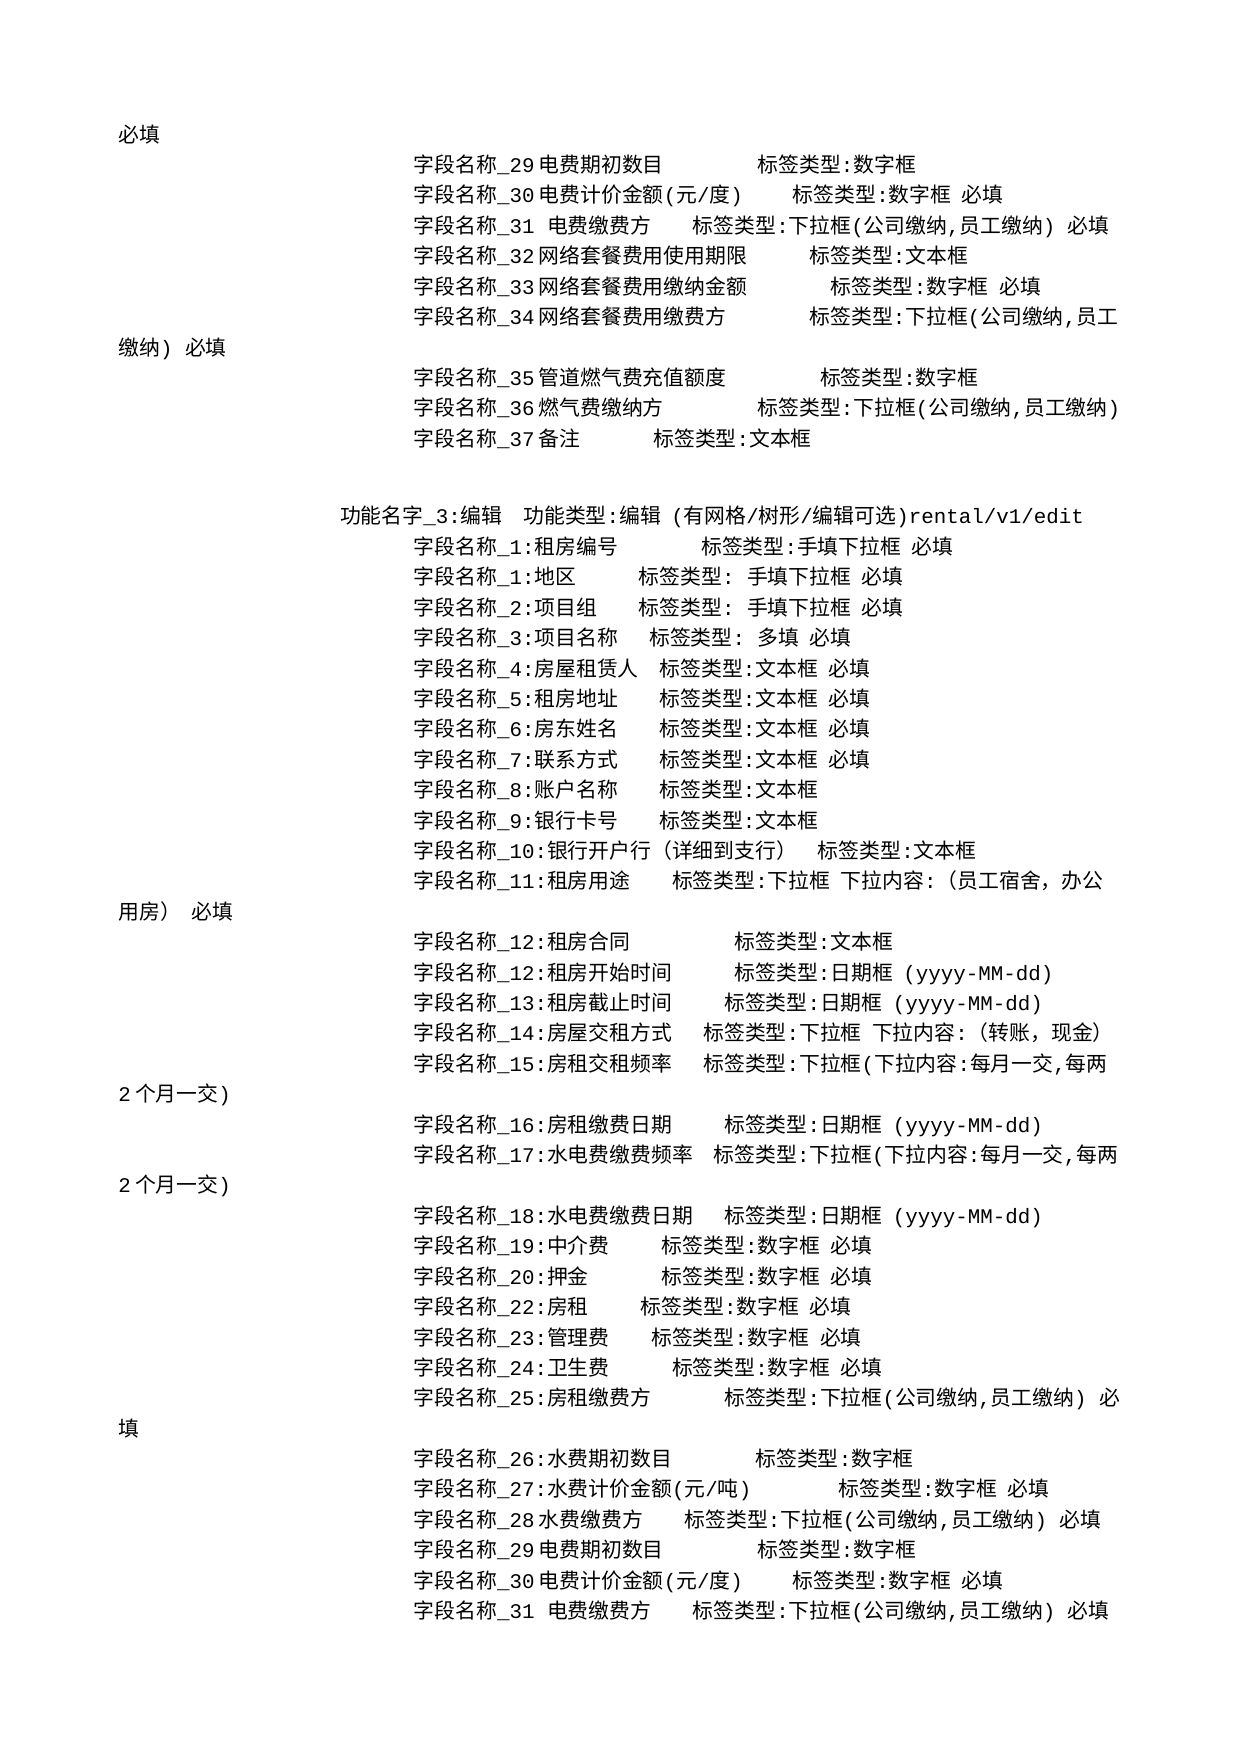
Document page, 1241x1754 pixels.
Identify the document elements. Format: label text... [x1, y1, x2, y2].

text 字段名称_2:项目组 标签类型: 手填下拉框 必填 [118, 591, 1122, 621]
text 字段名称_12:租房合同 标签类型:文本框 [118, 925, 1122, 956]
text 字段名称_18:水电费缴费日期 标签类型:日期框 (yyyy-MM-dd) [118, 1199, 1122, 1229]
text 字段名称_23:管理费 标签类型:数字框 必填 [118, 1321, 1122, 1351]
text 功能名字_3:编辑 功能类型:编辑 (有网格/树形/编辑可选)rental/v1/edit [118, 500, 1122, 530]
text 字段名称_3:项目名称 标签类型: 多填 必填 [118, 621, 1122, 652]
text 字段名称_30电费计价金额(元/度) 标签类型:数字框 必填 [118, 1564, 1122, 1594]
text 字段名称_1:地区 标签类型: 手填下拉框 必填 [118, 561, 1122, 591]
text 字段名称_12:租房开始时间 标签类型:日期框 (yyyy-MM-dd) [118, 956, 1122, 986]
text 字段名称_1:租房编号 标签类型:手填下拉框 必填 [118, 530, 1122, 561]
text 字段名称_24:卫生费 标签类型:数字框 必填 [118, 1351, 1122, 1382]
text 字段名称_4:房屋租赁人 标签类型:文本框 必填 [118, 652, 1122, 682]
text 字段名称_6:房东姓名 标签类型:文本框 必填 [118, 713, 1122, 743]
text 字段名称_29电费期初数目 标签类型:数字框 [118, 148, 1122, 179]
text 字段名称_19:中介费 标签类型:数字框 必填 [118, 1229, 1122, 1260]
text 字段名称_32网络套餐费用使用期限 标签类型:文本框 [118, 239, 1122, 270]
text 字段名称_13:租房截止时间 标签类型:日期框 (yyyy-MM-dd) [118, 986, 1122, 1017]
text 字段名称_7:联系方式 标签类型:文本框 必填 [118, 743, 1122, 773]
text 字段名称_34网络套餐费用缴费方 标签类型:下拉框(公司缴纳,员工缴纳) 必填 [118, 300, 1122, 361]
text 字段名称_17:水电费缴费频率 标签类型:下拉框(下拉内容:每月一交,每两2个月一交) [118, 1138, 1122, 1199]
text 字段名称_26:水费期初数目 标签类型:数字框 [118, 1442, 1122, 1473]
text 字段名称_30电费计价金额(元/度) 标签类型:数字框 必填 [118, 179, 1122, 209]
text 字段名称_15:房租交租频率 标签类型:下拉框(下拉内容:每月一交,每两2个月一交) [118, 1047, 1122, 1108]
text 字段名称_22:房租 标签类型:数字框 必填 [118, 1290, 1122, 1321]
text 字段名称_10:银行开户行（详细到支行） 标签类型:文本框 [118, 834, 1122, 865]
text 字段名称_20:押金 标签类型:数字框 必填 [118, 1260, 1122, 1290]
text 字段名称_25:房租缴费方 标签类型:下拉框(公司缴纳,员工缴纳) 必填 [118, 1382, 1122, 1442]
text 字段名称_36燃气费缴纳方 标签类型:下拉框(公司缴纳,员工缴纳) [118, 392, 1122, 422]
text 字段名称_35管道燃气费充值额度 标签类型:数字框 [118, 361, 1122, 392]
text 字段名称_31 电费缴费方 标签类型:下拉框(公司缴纳,员工缴纳) 必填 [118, 209, 1122, 239]
text 字段名称_37备注 标签类型:文本框 [118, 422, 1122, 452]
text 必填 [118, 118, 1122, 148]
text 字段名称_8:账户名称 标签类型:文本框 [118, 773, 1122, 804]
text 字段名称_16:房租缴费日期 标签类型:日期框 (yyyy-MM-dd) [118, 1108, 1122, 1138]
text 字段名称_31 电费缴费方 标签类型:下拉框(公司缴纳,员工缴纳) 必填 [118, 1594, 1122, 1625]
text 字段名称_5:租房地址 标签类型:文本框 必填 [118, 682, 1122, 713]
text 字段名称_11:租房用途 标签类型:下拉框 下拉内容:（员工宿舍，办公用房） 必填 [118, 865, 1122, 925]
text 字段名称_29电费期初数目 标签类型:数字框 [118, 1533, 1122, 1564]
text 字段名称_28水费缴费方 标签类型:下拉框(公司缴纳,员工缴纳) 必填 [118, 1503, 1122, 1533]
text 字段名称_33网络套餐费用缴纳金额 标签类型:数字框 必填 [118, 270, 1122, 300]
text 字段名称_9:银行卡号 标签类型:文本框 [118, 804, 1122, 834]
text 字段名称_27:水费计价金额(元/吨) 标签类型:数字框 必填 [118, 1473, 1122, 1503]
text 字段名称_14:房屋交租方式 标签类型:下拉框 下拉内容:（转账，现金） [118, 1017, 1122, 1047]
